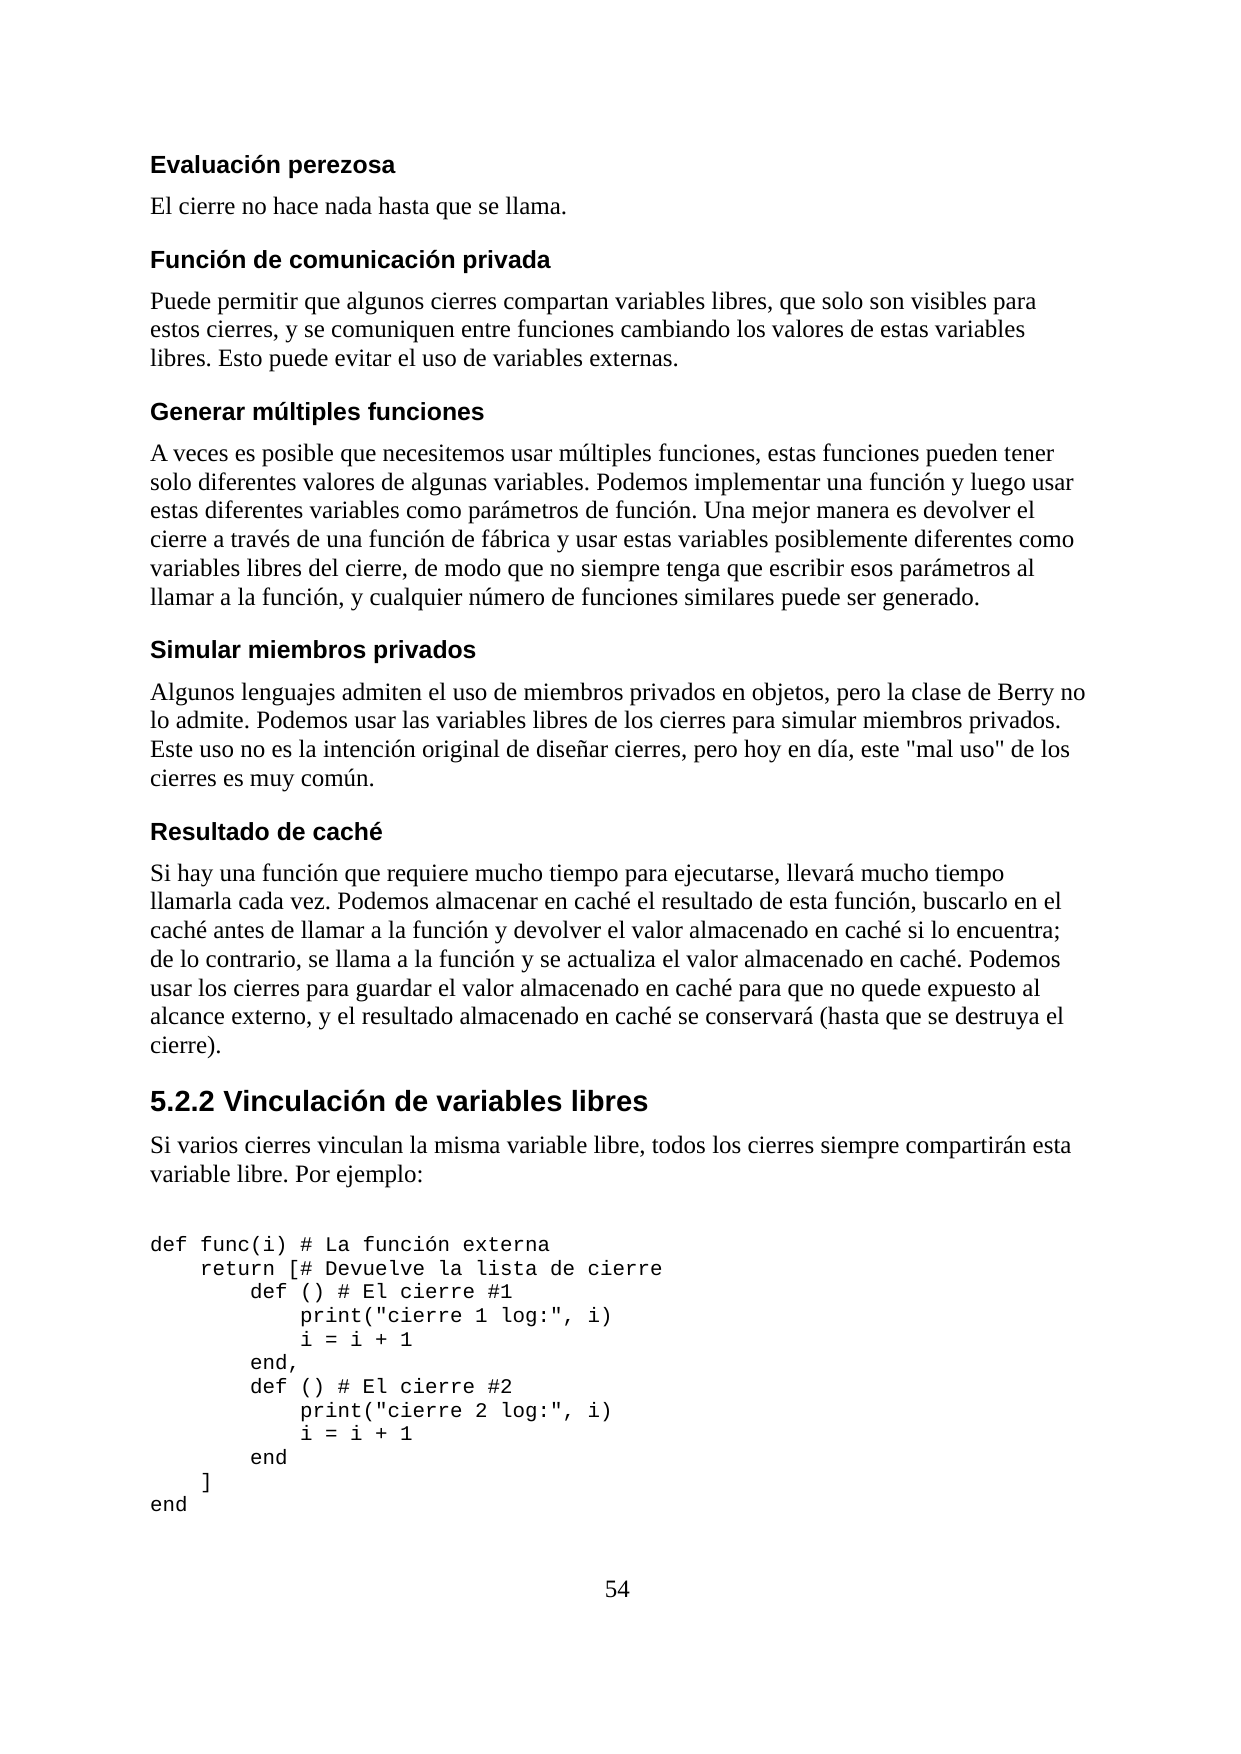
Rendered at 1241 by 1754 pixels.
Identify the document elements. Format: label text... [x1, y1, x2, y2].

subtitle Generar múltiples funciones [150, 397, 1090, 426]
text def () # El cierre #2 [150, 1376, 1090, 1400]
text def () # El cierre #1 [150, 1281, 1090, 1305]
text Puede permitir que algunos cierres compartan variables libres, que solo son visibles para estos cierres, y se comuniquen entre funciones cambiando los valores de estas variables libres. Esto puede evitar el uso de variables externas. [150, 286, 1090, 372]
text print("cierre 2 log:", i) [150, 1400, 1090, 1423]
text Si varios cierres vinculan la misma variable libre, todos los cierres siempre compartirán esta variable libre. Por ejemplo: [150, 1130, 1090, 1187]
subtitle 5.2.2 Vinculación de variables libres [150, 1084, 1090, 1117]
text A veces es posible que necesitemos usar múltiples funciones, estas funciones pueden tener solo diferentes valores de algunas variables. Podemos implementar una función y luego usar estas diferentes variables como parámetros de función. Una mejor manera es devolver el cierre a través de una función de fábrica y usar estas variables posiblemente diferentes como variables libres del cierre, de modo que no siempre tenga que escribir esos parámetros al llamar a la función, y cualquier número de funciones similares puede ser generado. [150, 438, 1090, 611]
text end [150, 1494, 1090, 1518]
text ] [150, 1471, 1090, 1494]
text end [150, 1447, 1090, 1471]
subtitle Función de comunicación privada [150, 245, 1090, 273]
text Si hay una función que requiere mucho tiempo para ejecutarse, llevará mucho tiempo llamarla cada vez. Podemos almacenar en caché el resultado de esta función, buscarlo en el caché antes de llamar a la función y devolver el valor almacenado en caché si lo encuentra; de lo contrario, se llama a la función y se actualiza el valor almacenado en caché. Podemos usar los cierres para guardar el valor almacenado en caché para que no quede expuesto al alcance externo, y el resultado almacenado en caché se conservará (hasta que se destruya el cierre). [150, 858, 1090, 1059]
text print("cierre 1 log:", i) [150, 1305, 1090, 1329]
text Algunos lenguajes admiten el uso de miembros privados en objetos, pero la clase de Berry no lo admite. Podemos usar las variables libres de los cierres para simular miembros privados. Este uso no es la intención original de diseñar cierres, pero hoy en día, este "mal uso" de los cierres es muy común. [150, 677, 1090, 792]
text return [# Devuelve la lista de cierre [150, 1258, 1090, 1281]
text El cierre no hace nada hasta que se llama. [150, 191, 1090, 220]
subtitle Evaluación perezosa [150, 150, 1090, 178]
subtitle Resultado de caché [150, 817, 1090, 845]
text i = i + 1 [150, 1423, 1090, 1447]
subtitle Simular miembros privados [150, 636, 1090, 664]
text end, [150, 1352, 1090, 1376]
text def func(i) # La función externa [150, 1234, 1090, 1258]
text i = i + 1 [150, 1329, 1090, 1352]
